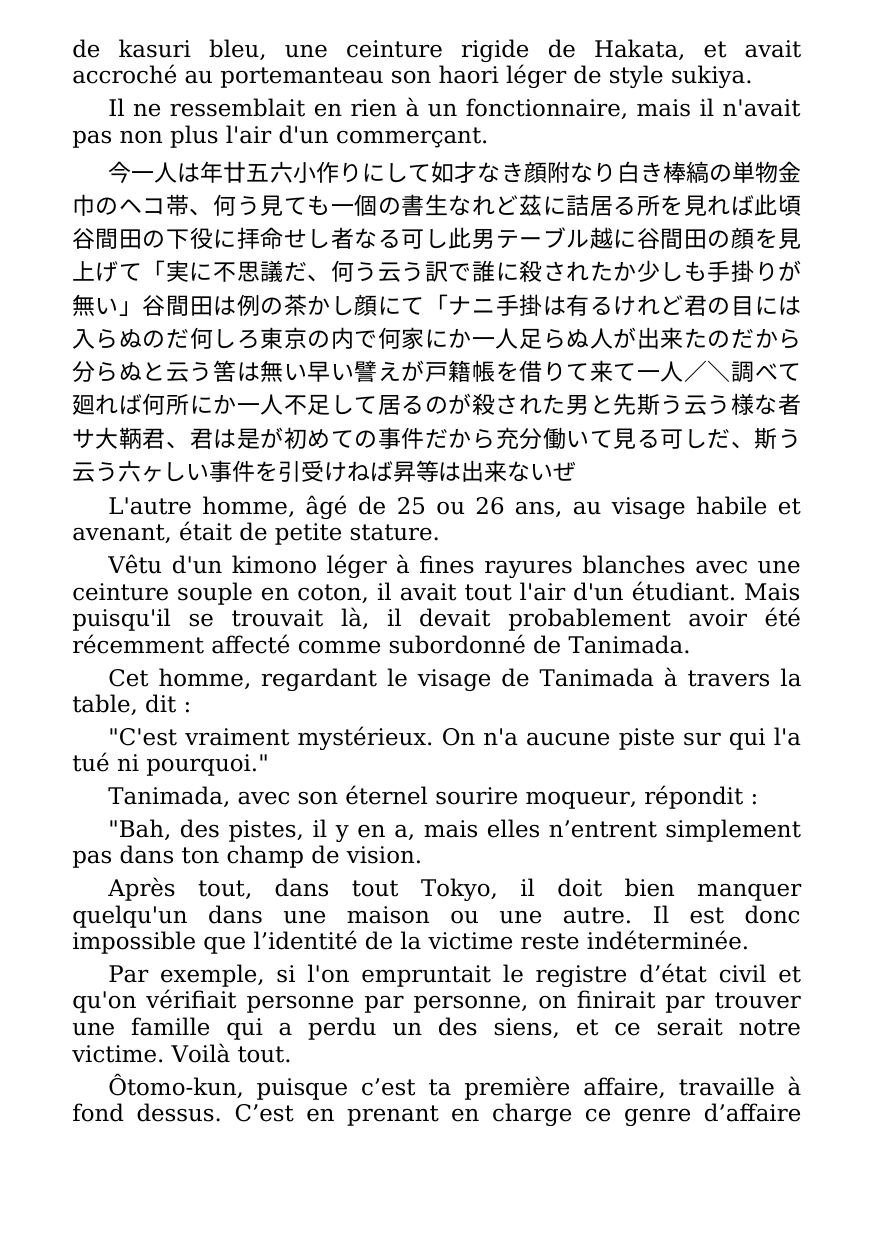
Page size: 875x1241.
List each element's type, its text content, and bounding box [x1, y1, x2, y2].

text "Bah, des pistes, il y en a, mais elles n’entrent simplement pas dans ton champ de vision. [72, 816, 802, 869]
text Par exemple, si l'on empruntait le registre d’état civil et qu'on vérifiait personne par personne, on finirait par trouver une famille qui a perdu un des siens, et ce serait notre victime. Voilà tout. [72, 961, 802, 1068]
text "C'est vraiment mystérieux. On n'a aucune piste sur qui l'a tué ni pourquoi." [72, 724, 802, 777]
text Après tout, dans tout Tokyo, il doit bien manquer quelqu'un dans une maison ou une autre. Il est donc impossible que l’identité de la victime reste indéterminée. [72, 875, 802, 955]
text Il ne ressemblait en rien à un fonctionnaire, mais il n'avait pas non plus l'air d'un commerçant. [72, 95, 802, 149]
text Tanimada, avec son éternel sourire moqueur, répondit : [72, 783, 802, 810]
text Vêtu d'un kimono léger à fines rayures blanches avec une ceinture souple en coton, il avait tout l'air d'un étudiant. Mais puisqu'il se trouvait là, il devait probablement avoir été récemment affecté comme subordonné de Tanimada. [72, 552, 802, 659]
text Ôtomo-kun, puisque c’est ta première affaire, travaille à fond dessus. C’est en prenant en charge ce genre d’affaire [72, 1074, 802, 1127]
text 今一人は年廿五六小作りにして如才なき顔附なり白き棒縞の単物金巾のヘコ帯、何う見ても一個の書生なれど茲に詰居る所を見れば此頃谷間田の下役に拝命せし者なる可し此男テーブル越に谷間田の顔を見上げて「実に不思議だ、何う云う訳で誰に殺されたか少しも手掛りが無い」谷間田は例の茶かし顔にて「ナニ手掛は有るけれど君の目には入らぬのだ何しろ東京の内で何家にか一人足らぬ人が出来たのだから分らぬと云う筈は無い早い譬えが戸籍帳を借りて来て一人／＼調べて廻れば何所にか一人不足して居るのが殺された男と先斯う云う様な者サ大鞆君、君は是が初めての事件だから充分働いて見る可しだ、斯う云う六ヶしい事件を引受けねば昇等は出来ないぜ [72, 154, 802, 487]
text L'autre homme, âgé de 25 ou 26 ans, au visage habile et avenant, était de petite stature. [72, 493, 802, 546]
text de kasuri bleu, une ceinture rigide de Hakata, et avait accroché au portemanteau son haori léger de style sukiya. [72, 36, 802, 89]
text Cet homme, regardant le visage de Tanimada à travers la table, dit : [72, 665, 802, 718]
